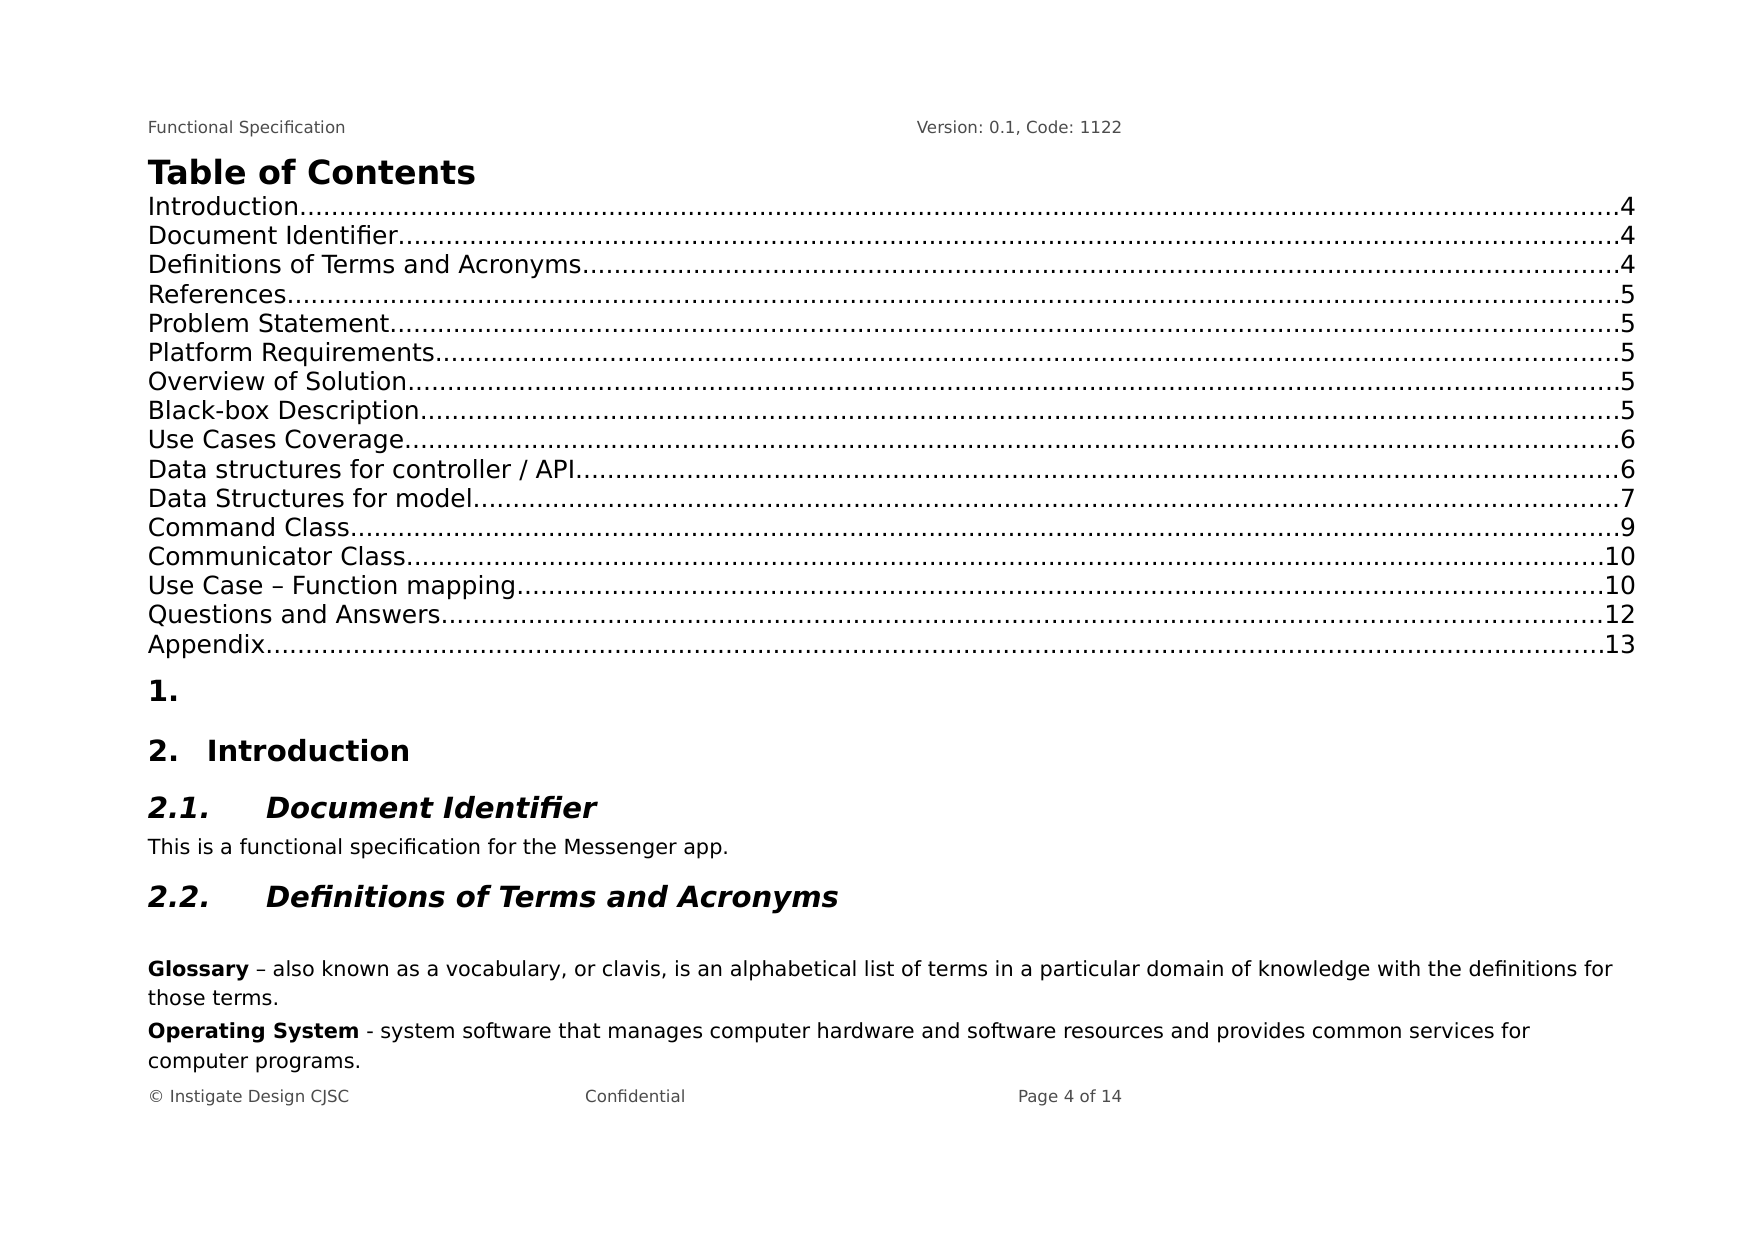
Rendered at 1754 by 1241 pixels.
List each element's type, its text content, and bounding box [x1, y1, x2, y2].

text Data structures for controller / API 6 [148, 455, 1636, 484]
text Document Identifier 4 [148, 222, 1636, 251]
text Use Cases Coverage 6 [148, 426, 1636, 455]
text Introduction 4 [148, 192, 1636, 222]
text Problem Statement 5 [148, 309, 1636, 338]
subtitle Definitions of Terms and Acronyms [148, 880, 1636, 914]
text Glossary – also known as a vocabulary, or clavis, is an alphabetical list of terms in a particular domain of knowledge with the definitions for those terms. [148, 957, 1636, 1010]
text This is a functional specification for the Messenger app. [148, 835, 1636, 859]
text Operating System - system software that manages computer hardware and software resources and provides common services for computer programs. [148, 1019, 1636, 1073]
text Definitions of Terms and Acronyms 4 [148, 251, 1636, 280]
text Platform Requirements 5 [148, 338, 1636, 367]
subtitle Table of Contents [148, 153, 1636, 192]
text Data Structures for model 7 [148, 484, 1636, 513]
text Questions and Answers 12 [148, 601, 1636, 630]
subtitle Introduction [148, 734, 1636, 768]
text Command Class 9 [148, 513, 1636, 542]
text Appendix 13 [148, 630, 1636, 659]
text Use Case – Function mapping 10 [148, 572, 1636, 601]
text Overview of Solution 5 [148, 367, 1636, 397]
text Black-box Description 5 [148, 397, 1636, 426]
text Communicator Class 10 [148, 542, 1636, 572]
subtitle Document Identifier [148, 792, 1636, 826]
text References 5 [148, 280, 1636, 309]
